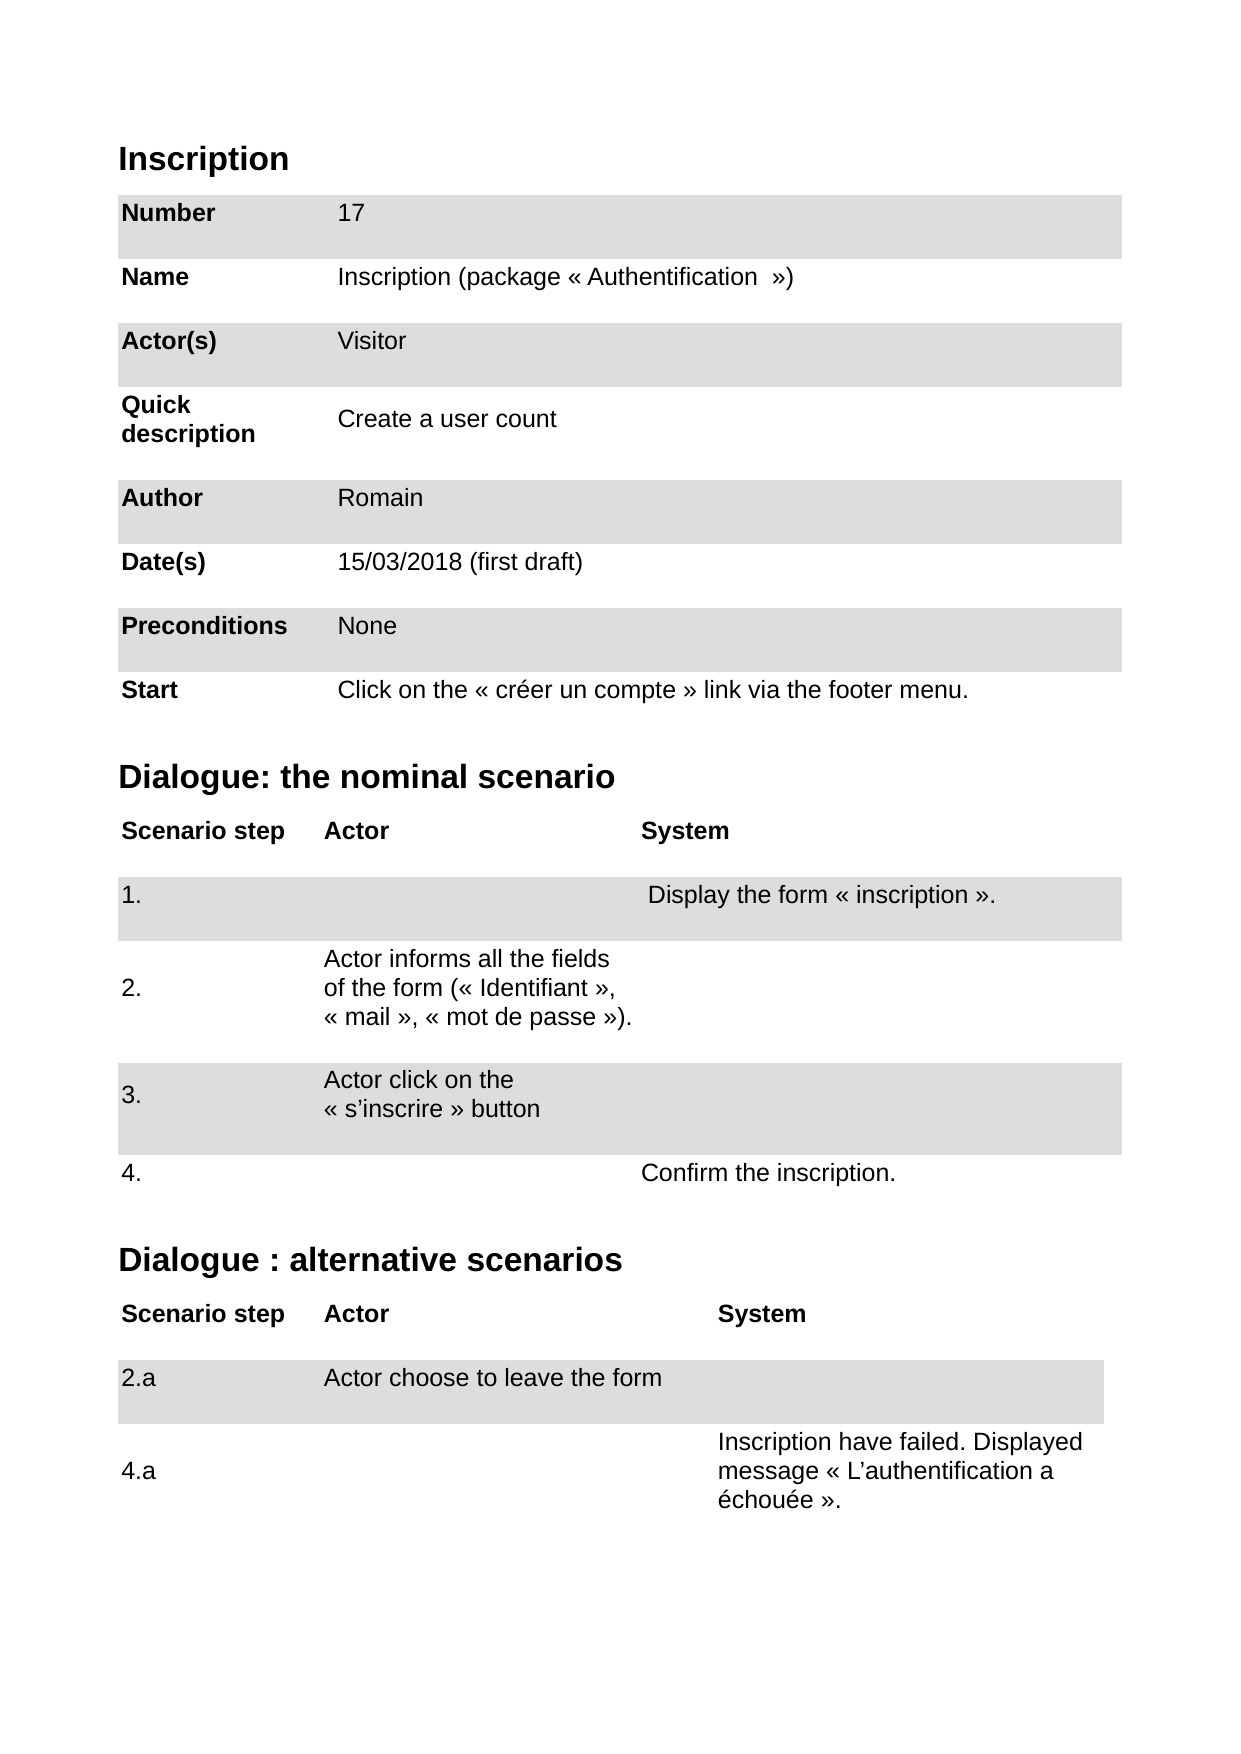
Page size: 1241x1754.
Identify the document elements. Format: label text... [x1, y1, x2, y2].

table_cell Start [118, 672, 334, 736]
table_header System [638, 813, 1122, 877]
table_cell [638, 941, 1122, 1063]
table_header Actor [321, 1296, 715, 1360]
table_cell 15/03/2018 (first draft) [334, 544, 1122, 608]
table_cell Romain [334, 480, 1122, 544]
table_cell None [334, 608, 1122, 672]
table_cell Confirm the inscription. [638, 1155, 1122, 1219]
table_cell Author [118, 480, 334, 544]
table_cell Visitor [334, 323, 1122, 387]
table_cell [321, 877, 638, 941]
table_cell Inscription (package « Authentification ») [334, 259, 1122, 323]
table_cell 1. [118, 877, 321, 941]
table_cell [715, 1360, 1104, 1424]
table_cell 3. [118, 1063, 321, 1155]
table_cell Actor choose to leave the form [321, 1360, 715, 1424]
table_cell 4. [118, 1155, 321, 1219]
table_cell [321, 1155, 638, 1219]
table_cell Create a user count [334, 387, 1122, 480]
subtitle Inscription [118, 139, 1122, 178]
table_cell [321, 1424, 715, 1546]
table_cell 2.a [118, 1360, 321, 1424]
table_cell [638, 1063, 1122, 1155]
table_cell Inscription have failed. Displayed message « L’authentification a échouée ». [715, 1424, 1104, 1546]
table_cell Quick description [118, 387, 334, 480]
table_header 17 [334, 195, 1122, 259]
table_cell Preconditions [118, 608, 334, 672]
subtitle Dialogue: the nominal scenario [118, 757, 1122, 796]
table_header Scenario step [118, 813, 321, 877]
table_header Number [118, 195, 334, 259]
table_header Scenario step [118, 1296, 321, 1360]
table_cell Actor click on the « s’inscrire » button [321, 1063, 638, 1155]
table_cell Actor(s) [118, 323, 334, 387]
table_cell 4.a [118, 1424, 321, 1546]
table_cell Date(s) [118, 544, 334, 608]
subtitle Dialogue : alternative scenarios [118, 1240, 1122, 1279]
table_header System [715, 1296, 1104, 1360]
table_cell 2. [118, 941, 321, 1063]
table_cell Actor informs all the fields of the form (« Identifiant », « mail », « mot de passe »). [321, 941, 638, 1063]
table_cell Display the form « inscription ». [638, 877, 1122, 941]
table_cell Click on the « créer un compte » link via the footer menu. [334, 672, 1122, 736]
table_cell Name [118, 259, 334, 323]
table_header Actor [321, 813, 638, 877]
